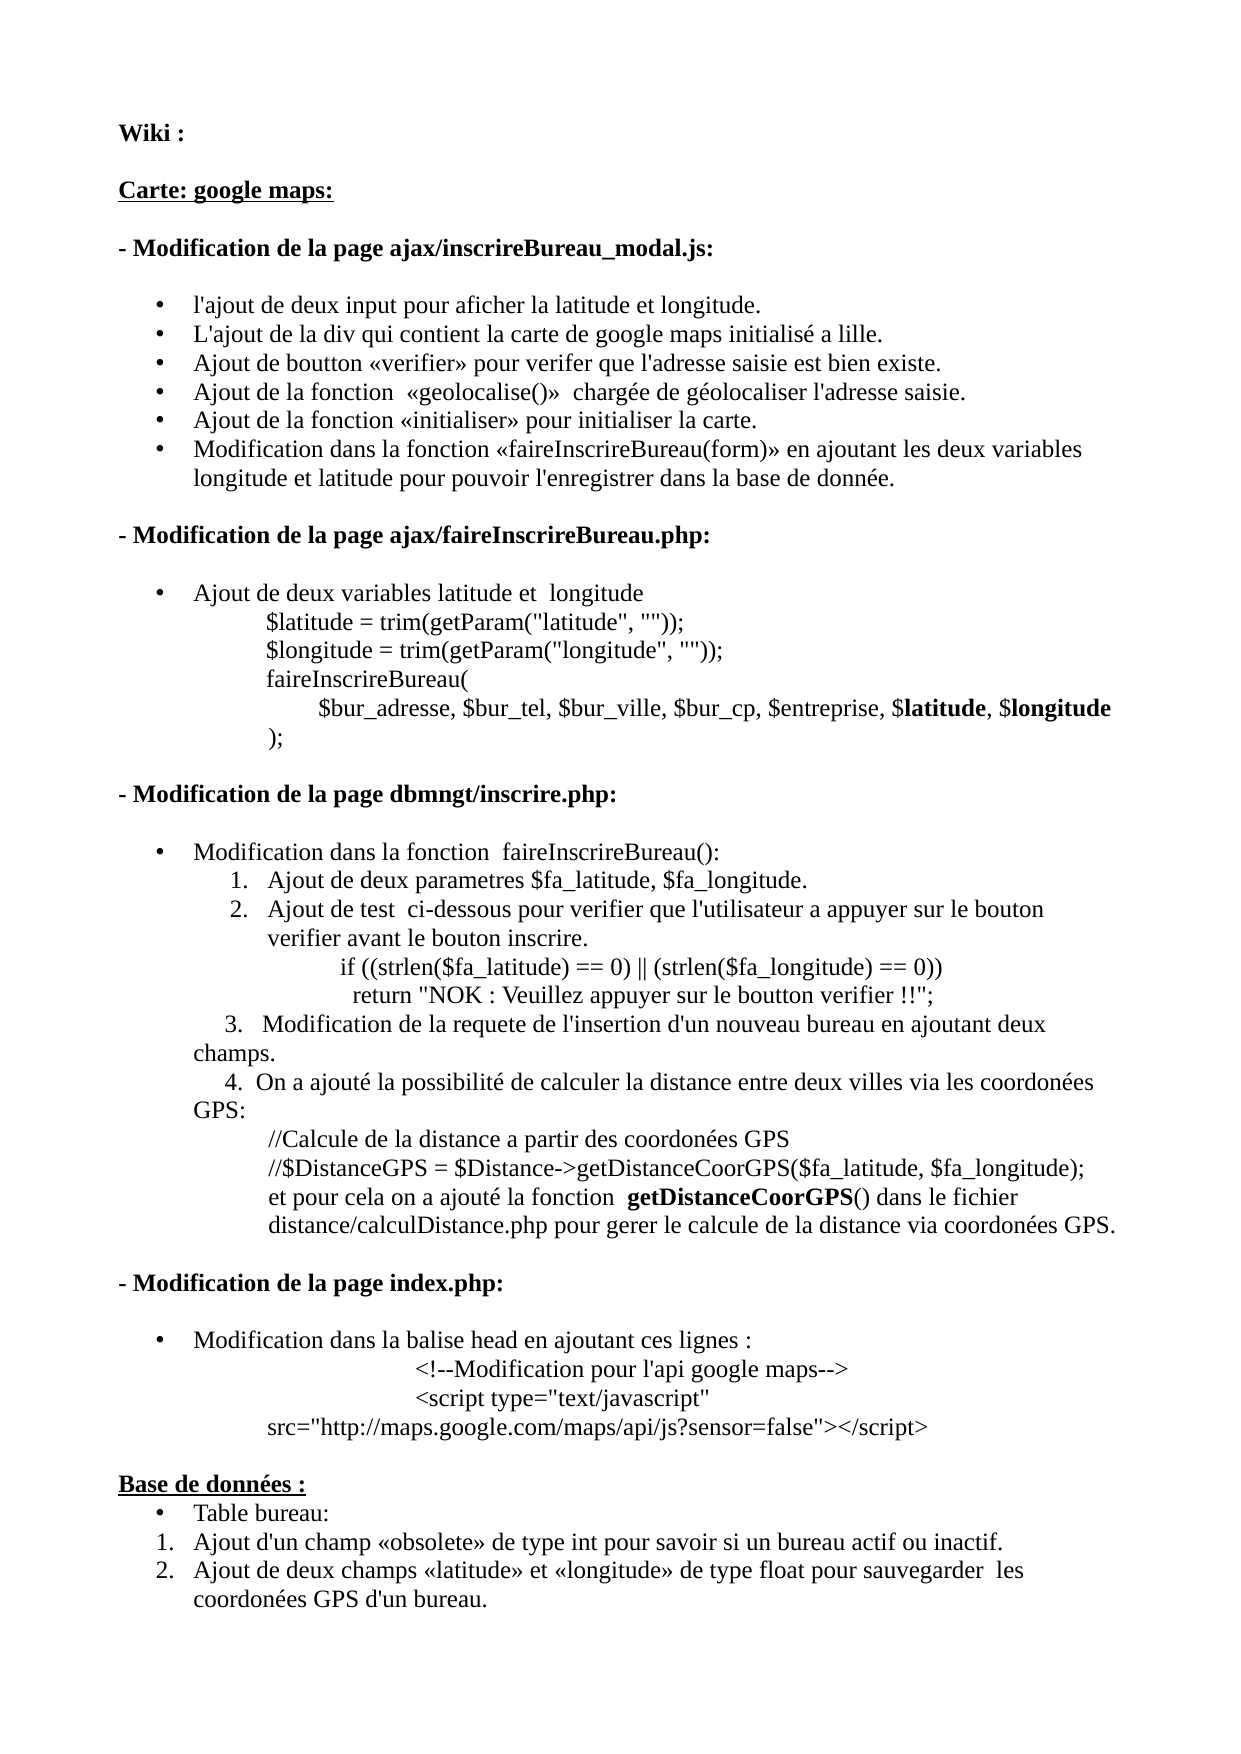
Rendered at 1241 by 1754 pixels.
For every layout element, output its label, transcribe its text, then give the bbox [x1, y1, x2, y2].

text - Modification de la page ajax/inscrireBureau_modal.js: [118, 233, 1122, 262]
list Modification dans la fonction «faireInscrireBureau(form)» en ajoutant les deux variables longitude et latitude pour pouvoir l'enregistrer dans la base de donnée. [156, 434, 1122, 492]
list Ajout de deux parametres $fa_latitude, $fa_longitude. [229, 866, 1122, 894]
list //$DistanceGPS = $Distance->getDistanceCoorGPS($fa_latitude, $fa_longitude); [231, 1153, 1122, 1182]
list Ajout d'un champ «obsolete» de type int pour savoir si un bureau actif ou inactif. [156, 1527, 1122, 1556]
list et pour cela on a ajouté la fonction getDistanceCoorGPS() dans le fichier distance/calculDistance.php pour gerer le calcule de la distance via coordonées GPS. [231, 1182, 1122, 1239]
text faireInscrireBureau( [118, 664, 1122, 693]
text Wiki : [118, 118, 1122, 147]
list Modification dans la fonction faireInscrireBureau(): [156, 837, 1122, 866]
text if ((strlen($fa_latitude) == 0) || (strlen($fa_longitude) == 0)) [118, 952, 1122, 981]
list Modification dans la balise head en ajoutant ces lignes : [156, 1326, 1122, 1354]
list //Calcule de la distance a partir des coordonées GPS [231, 1124, 1122, 1153]
list 4. On a ajouté la possibilité de calculer la distance entre deux villes via les coordonées GPS: [156, 1067, 1122, 1124]
list Ajout de la fonction «initialiser» pour initialiser la carte. [156, 406, 1122, 434]
text $latitude = trim(getParam("latitude", "")); [118, 607, 1122, 636]
text Base de données : [118, 1469, 1122, 1498]
text - Modification de la page dbmngt/inscrire.php: [118, 779, 1122, 808]
text - Modification de la page ajax/faireInscrireBureau.php: [118, 521, 1122, 549]
text $bur_adresse, $bur_tel, $bur_ville, $bur_cp, $entreprise, $latitude, $longitude [118, 693, 1122, 722]
list Ajout de boutton «verifier» pour verifer que l'adresse saisie est bien existe. [156, 348, 1122, 377]
text Carte: google maps: [118, 176, 1122, 204]
text $longitude = trim(getParam("longitude", "")); [118, 636, 1122, 664]
list Table bureau: [156, 1498, 1122, 1527]
list L'ajout de la div qui contient la carte de google maps initialisé a lille. [156, 319, 1122, 348]
text - Modification de la page index.php: [118, 1268, 1122, 1297]
list l'ajout de deux input pour aficher la latitude et longitude. [156, 291, 1122, 319]
text return "NOK : Veuillez appuyer sur le boutton verifier !!"; [118, 981, 1122, 1009]
text ); [118, 722, 1122, 751]
list Ajout de test ci-dessous pour verifier que l'utilisateur a appuyer sur le bouton verifier avant le bouton inscrire. [229, 894, 1122, 952]
list Ajout de la fonction «geolocalise()» chargée de géolocaliser l'adresse saisie. [156, 377, 1122, 406]
list <!--Modification pour l'api google maps--> [156, 1354, 1122, 1383]
list Ajout de deux variables latitude et longitude [156, 578, 1122, 607]
list Ajout de deux champs «latitude» et «longitude» de type float pour sauvegarder les coordonées GPS d'un bureau. [156, 1556, 1122, 1613]
list 3. Modification de la requete de l'insertion d'un nouveau bureau en ajoutant deux champs. [156, 1009, 1122, 1067]
list <script type="text/javascript" src="http://maps.google.com/maps/api/js?sensor=false"></script> [156, 1383, 1122, 1441]
